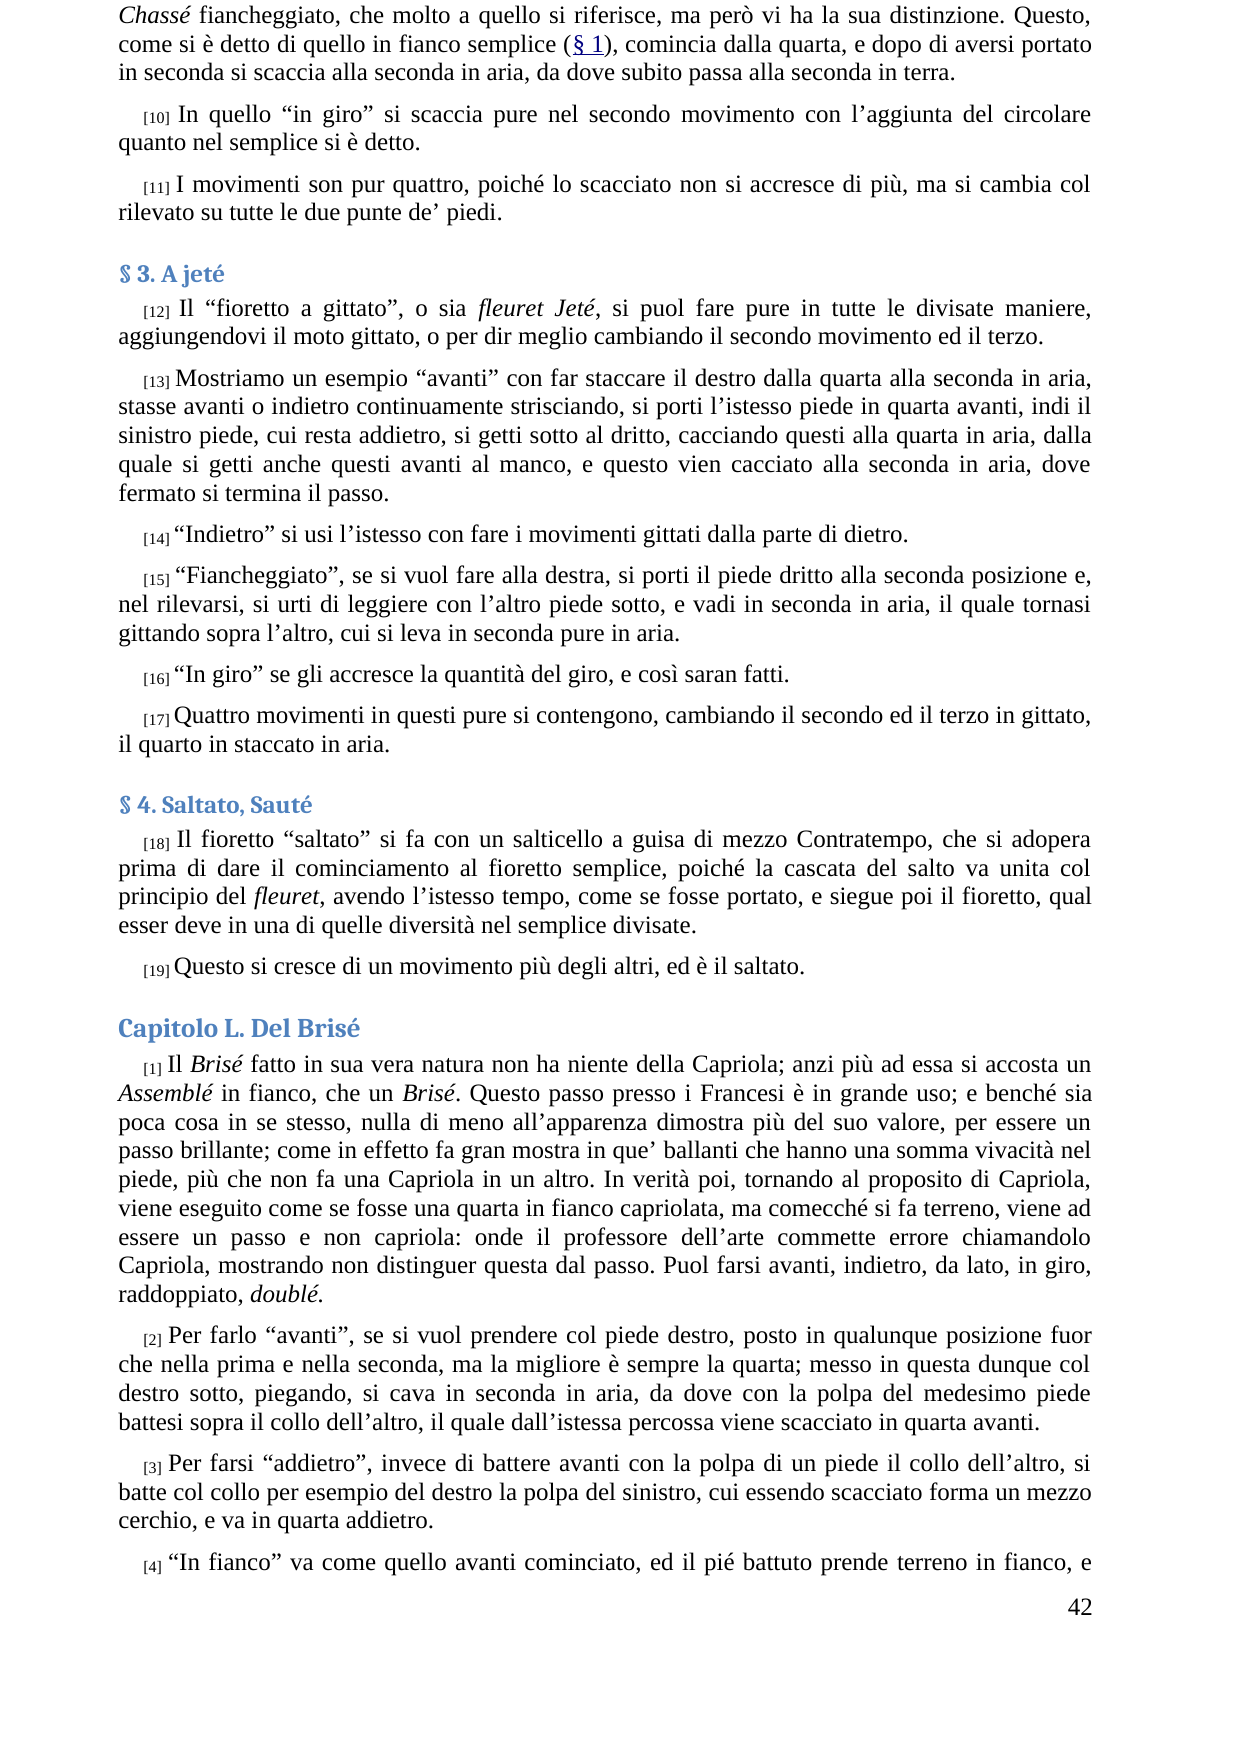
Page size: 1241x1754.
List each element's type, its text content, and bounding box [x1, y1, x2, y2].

text [10] In quello “in giro” si scaccia pure nel secondo movimento con l’aggiunta del circolare quanto nel semplice si è detto. [118, 99, 1093, 156]
text [19] Questo si cresce di un movimento più degli altri, ed è il saltato. [118, 951, 1093, 980]
text [18] Il fioretto “saltato” si fa con un salticello a guisa di mezzo Contratempo, che si adopera prima di dare il cominciamento al fioretto semplice, poiché la cascata del salto va unita col principio del fleuret, avendo l’istesso tempo, come se fosse portato, e siegue poi il fioretto, qual esser deve in una di quelle diversità nel semplice divisate. [118, 824, 1093, 939]
subtitle § 4. Saltato, Sauté [118, 791, 1093, 820]
text [14] “Indietro” si usi l’istesso con fare i movimenti gittati dalla parte di dietro. [118, 519, 1093, 548]
text [3] Per farsi “addietro”, invece di battere avanti con la polpa di un piede il collo dell’altro, si batte col collo per esempio del destro la polpa del sinistro, cui essendo scacciato forma un mezzo cerchio, e va in quarta addietro. [118, 1448, 1093, 1534]
text [2] Per farlo “avanti”, se si vuol prendere col piede destro, posto in qualunque posizione fuor che nella prima e nella seconda, ma la migliore è sempre la quarta; messo in questa dunque col destro sotto, piegando, si cava in seconda in aria, da dove con la polpa del medesimo piede battesi sopra il collo dell’altro, il quale dall’istessa percossa viene scacciato in quarta avanti. [118, 1321, 1093, 1436]
text [11] I movimenti son pur quattro, poiché lo scacciato non si accresce di più, ma si cambia col rilevato su tutte le due punte de’ piedi. [118, 169, 1093, 226]
text [17] Quattro movimenti in questi pure si contengono, cambiando il secondo ed il terzo in gittato, il quarto in staccato in aria. [118, 700, 1093, 758]
text [13] Mostriamo un esempio “avanti” con far staccare il destro dalla quarta alla seconda in aria, stasse avanti o indietro continuamente strisciando, si porti l’istesso piede in quarta avanti, indi il sinistro piede, cui resta addietro, si getti sotto al dritto, cacciando questi alla quarta in aria, dalla quale si getti anche questi avanti al manco, e questo vien cacciato alla seconda in aria, dove fermato si termina il passo. [118, 363, 1093, 506]
subtitle § 3. A jeté [118, 259, 1093, 288]
text Chassé fiancheggiato, che molto a quello si riferisce, ma però vi ha la sua distinzione. Questo, come si è detto di quello in fianco semplice (§ 1), comincia dalla quarta, e dopo di aversi portato in seconda si scaccia alla seconda in aria, da dove subito passa alla seconda in terra. [118, 0, 1093, 86]
text [1] Il Brisé fatto in sua vera natura non ha niente della Capriola; anzi più ad essa si accosta un Assemblé in fianco, che un Brisé. Questo passo presso i Francesi è in grande uso; e benché sia poca cosa in se stesso, nulla di meno all’apparenza dimostra più del suo valore, per essere un passo brillante; come in effetto fa gran mostra in que’ ballanti che hanno una somma vivacità nel piede, più che non fa una Capriola in un altro. In verità poi, tornando al proposito di Capriola, viene eseguito come se fosse una quarta in fianco capriolata, ma comecché si fa terreno, viene ad essere un passo e non capriola: onde il professore dell’arte commette errore chiamandolo Capriola, mostrando non distinguer questa dal passo. Puol farsi avanti, indietro, da lato, in giro, raddoppiato, doublé. [118, 1049, 1093, 1308]
text [4] “In fianco” va come quello avanti cominciato, ed il pié battuto prende terreno in fianco, e [118, 1547, 1093, 1576]
text [16] “In giro” se gli accresce la quantità del giro, e così saran fatti. [118, 659, 1093, 688]
text [12] Il “fioretto a gittato”, o sia fleuret Jeté, si puol fare pure in tutte le divisate maniere, aggiungendovi il moto gittato, o per dir meglio cambiando il secondo movimento ed il terzo. [118, 293, 1093, 350]
subtitle Capitolo L. Del Brisé [118, 1013, 1093, 1045]
text [15] “Fiancheggiato”, se si vuol fare alla destra, si porti il piede dritto alla seconda posizione e, nel rilevarsi, si urti di leggiere con l’altro piede sotto, e vadi in seconda in aria, il quale tornasi gittando sopra l’altro, cui si leva in seconda pure in aria. [118, 560, 1093, 646]
